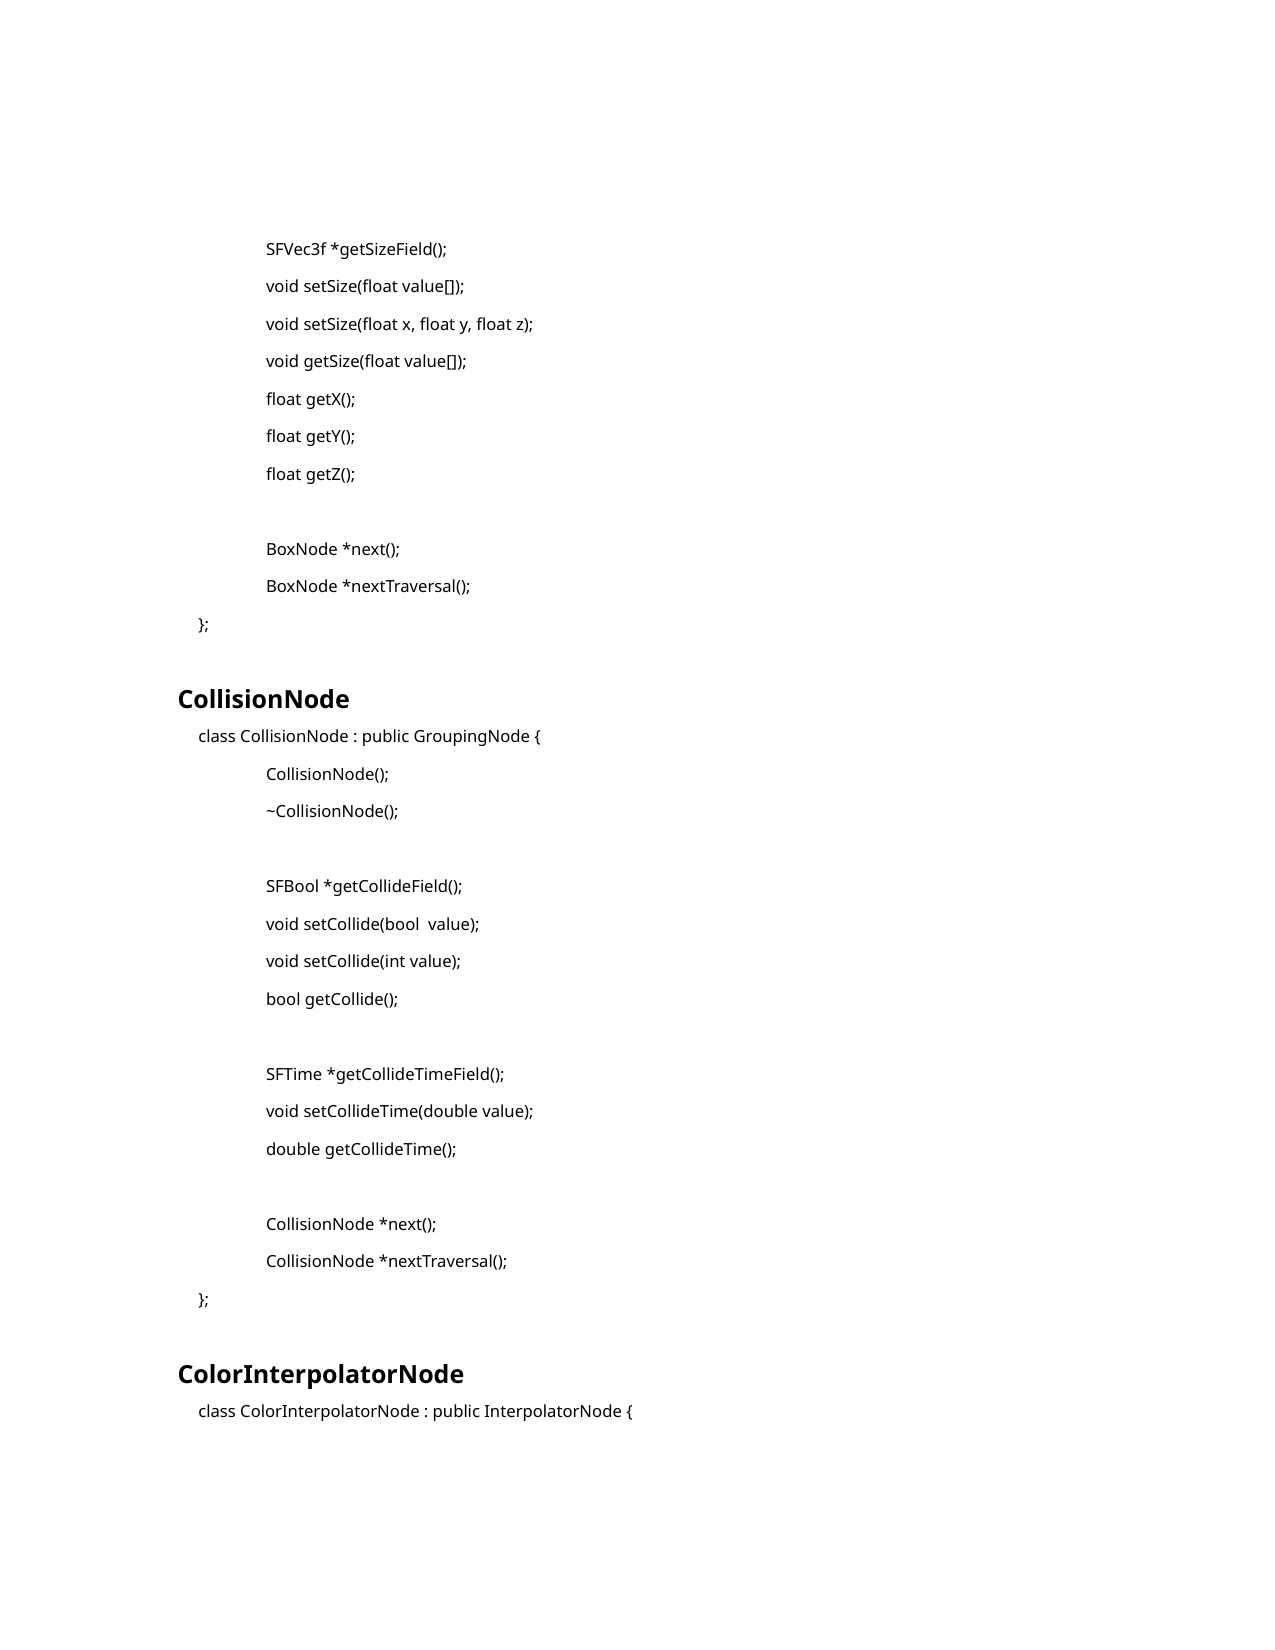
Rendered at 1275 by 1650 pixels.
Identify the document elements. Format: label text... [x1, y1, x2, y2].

text BoxNode *next(); [198, 530, 1098, 567]
text void setSize(float value[]); [198, 267, 1098, 305]
text bool getCollide(); [198, 980, 1098, 1017]
text CollisionNode(); [198, 755, 1098, 792]
text CollisionNode *next(); [198, 1205, 1098, 1242]
text }; [198, 1280, 1098, 1317]
text SFTime *getCollideTimeField(); [198, 1055, 1098, 1092]
subtitle ColorInterpolatorNode [177, 1355, 1098, 1392]
text void setCollideTime(double value); [198, 1092, 1098, 1130]
text BoxNode *nextTraversal(); [198, 567, 1098, 605]
text SFVec3f *getSizeField(); [198, 230, 1098, 267]
text double getCollideTime(); [198, 1130, 1098, 1167]
text SFBool *getCollideField(); [198, 867, 1098, 905]
text CollisionNode *nextTraversal(); [198, 1242, 1098, 1280]
text void setCollide(int value); [198, 942, 1098, 980]
text class ColorInterpolatorNode : public InterpolatorNode { [198, 1392, 1098, 1430]
text void getSize(float value[]); [198, 342, 1098, 380]
subtitle CollisionNode [177, 680, 1098, 717]
text void setCollide(bool value); [198, 905, 1098, 942]
text float getX(); [198, 380, 1098, 417]
text void setSize(float x, float y, float z); [198, 305, 1098, 342]
text }; [198, 605, 1098, 642]
text float getY(); [198, 417, 1098, 455]
text class CollisionNode : public GroupingNode { [198, 717, 1098, 755]
text float getZ(); [198, 455, 1098, 492]
text ~CollisionNode(); [198, 792, 1098, 830]
